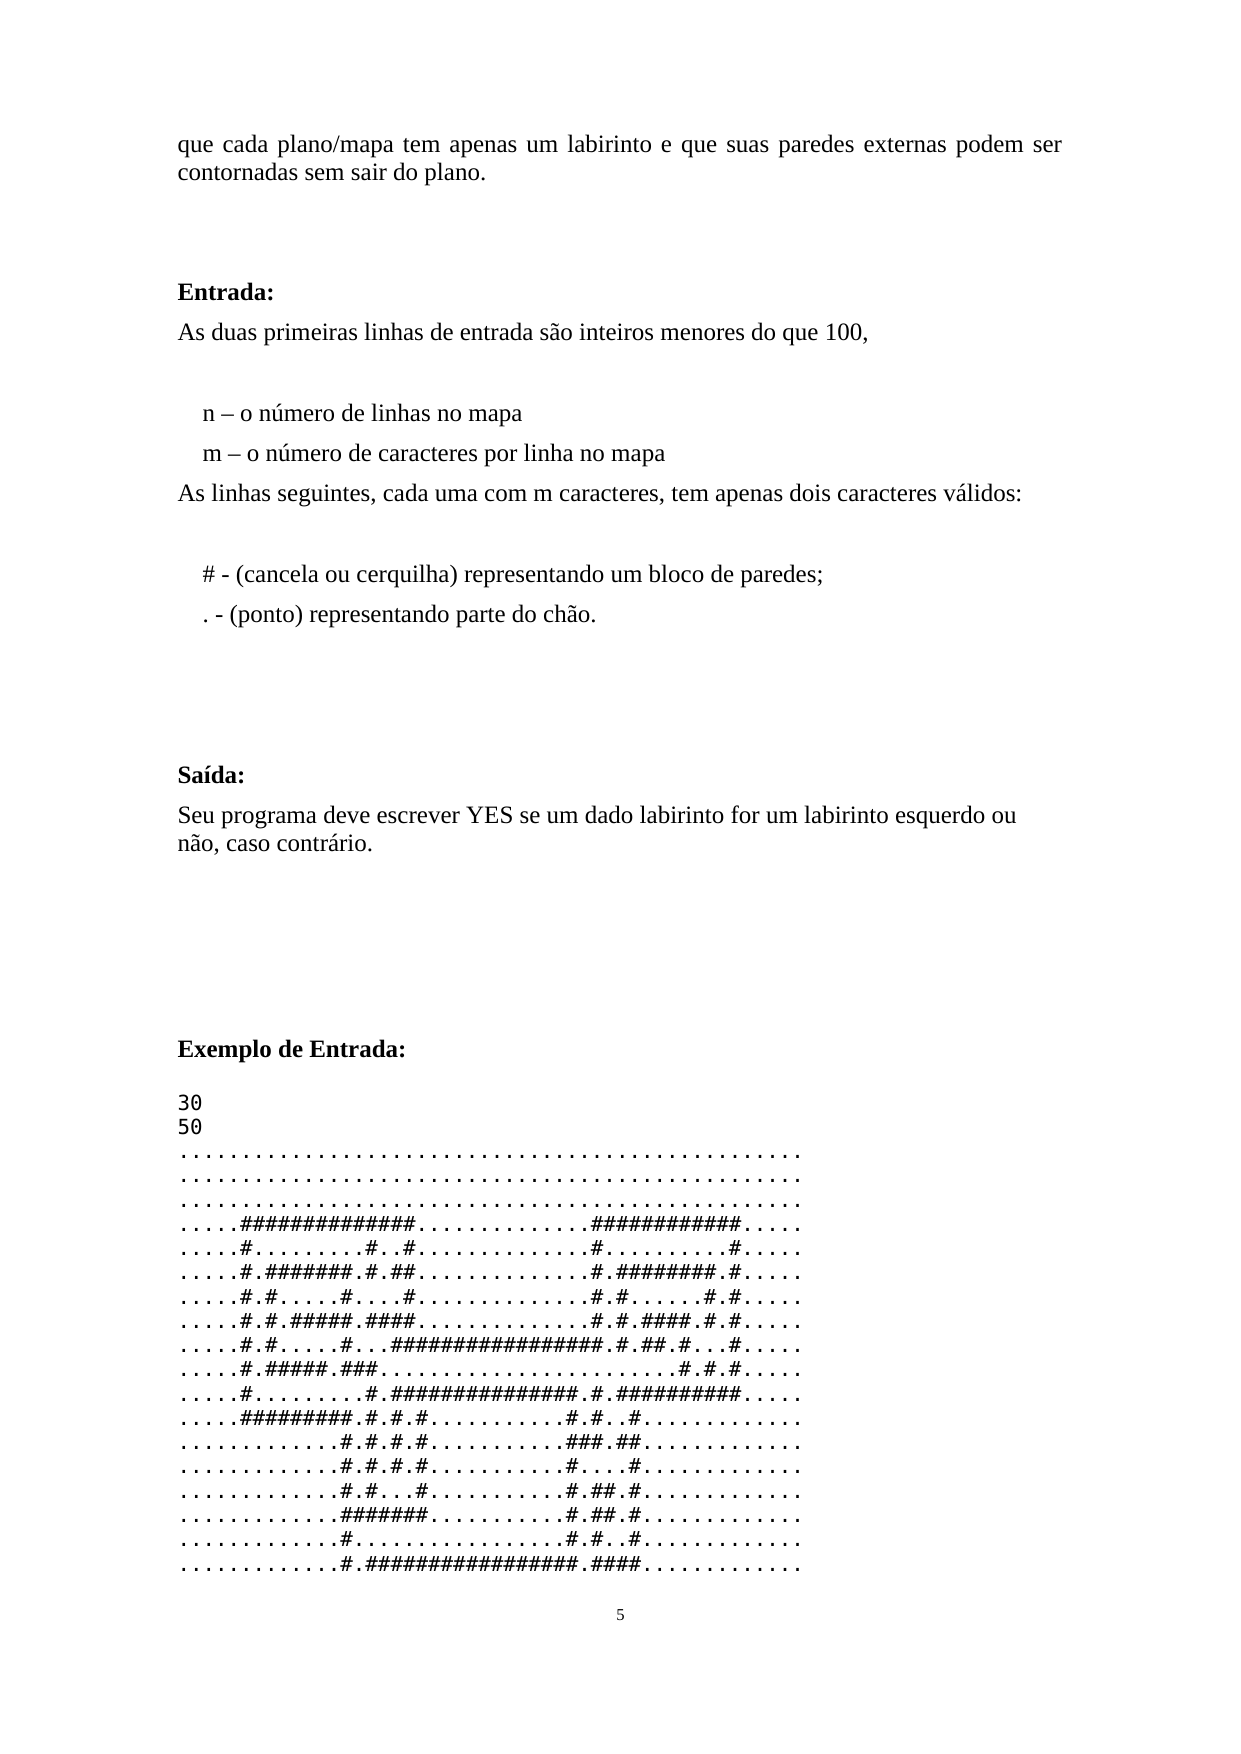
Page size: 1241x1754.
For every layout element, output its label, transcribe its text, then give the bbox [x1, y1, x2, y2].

text 50 [177, 1115, 1063, 1139]
text .....#.........#..#..............#..........#..... [177, 1236, 1063, 1260]
text .................................................. [177, 1188, 1063, 1212]
text .............#######...........#.##.#............. [177, 1503, 1063, 1527]
text .....#.........#.###############.#.##########..... [177, 1382, 1063, 1406]
text .....#.#.....#...#################.#.##.#...#..... [177, 1333, 1063, 1357]
text # - (cancela ou cerquilha) representando um bloco de paredes; [177, 560, 1063, 587]
text .....#.#.#####.####..............#.#.####.#.#..... [177, 1309, 1063, 1333]
text m – o número de caracteres por linha no mapa [177, 439, 1063, 467]
text n – o número de linhas no mapa [177, 399, 1063, 427]
text As linhas seguintes, cada uma com m caracteres, tem apenas dois caracteres válidos: [177, 479, 1063, 507]
text As duas primeiras linhas de entrada são inteiros menores do que 100, [177, 318, 1063, 346]
text . - (ponto) representando parte do chão. [177, 600, 1063, 628]
text 30 [177, 1091, 1063, 1115]
text .....##############..............############..... [177, 1212, 1063, 1236]
text Exemplo de Entrada: [177, 1035, 1063, 1063]
text .............#.#.#.#...........###.##............. [177, 1430, 1063, 1454]
text .............#.#################.####............. [177, 1552, 1063, 1576]
text .....#.#######.#.##..............#.########.#..... [177, 1260, 1063, 1285]
text .............#.#...#...........#.##.#............. [177, 1479, 1063, 1503]
text .....#.#####.###........................#.#.#..... [177, 1357, 1063, 1382]
text .............#.#.#.#...........#....#............. [177, 1454, 1063, 1479]
text que cada plano/mapa tem apenas um labirinto e que suas paredes externas podem ser contornadas sem sair do plano. [177, 130, 1063, 185]
text .................................................. [177, 1139, 1063, 1163]
text .....#########.#.#.#...........#.#..#............. [177, 1406, 1063, 1430]
text Saída: [177, 761, 1063, 788]
text Seu programa deve escrever YES se um dado labirinto for um labirinto esquerdo ou não, caso contrário. [177, 801, 1063, 856]
text .................................................. [177, 1163, 1063, 1188]
text Entrada: [177, 278, 1063, 306]
text .....#.#.....#....#..............#.#......#.#..... [177, 1285, 1063, 1309]
text .............#.................#.#..#............. [177, 1527, 1063, 1552]
